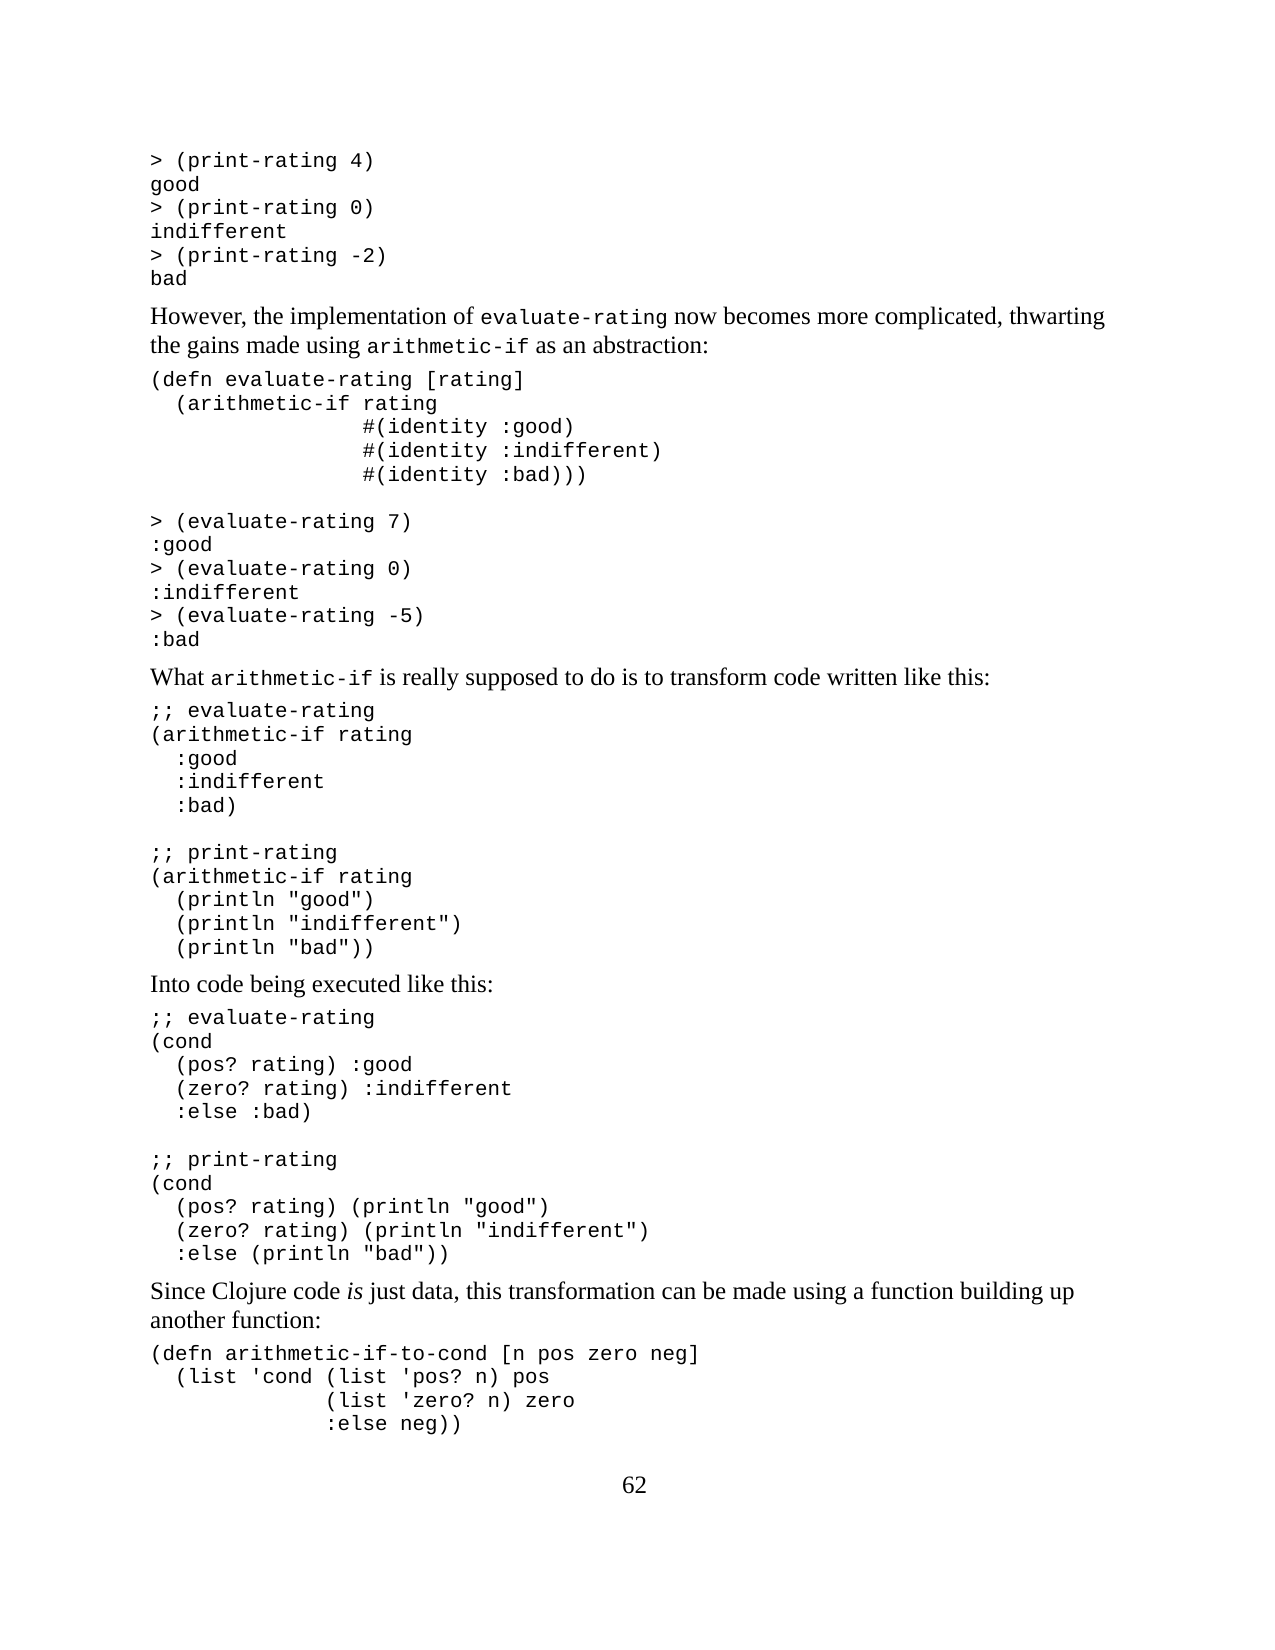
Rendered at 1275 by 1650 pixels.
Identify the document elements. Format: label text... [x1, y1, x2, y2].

text > (print-rating 4) [150, 150, 1125, 174]
text (arithmetic-if rating [150, 866, 1125, 889]
text (pos? rating) :good [150, 1054, 1125, 1078]
text bad [150, 268, 1125, 292]
text :good [150, 534, 1125, 558]
text ;; evaluate-rating [150, 700, 1125, 724]
text #(identity :bad))) [150, 463, 1125, 487]
text (defn arithmetic-if-to-cond [n pos zero neg] [150, 1342, 1125, 1366]
text (arithmetic-if rating [150, 724, 1125, 747]
text > (evaluate-rating -5) [150, 605, 1125, 629]
text > (print-rating -2) [150, 244, 1125, 268]
text ;; print-rating [150, 1149, 1125, 1172]
text ;; evaluate-rating [150, 1007, 1125, 1031]
text #(identity :indifferent) [150, 440, 1125, 463]
text :else :bad) [150, 1102, 1125, 1125]
text :bad [150, 629, 1125, 653]
text However, the implementation of evaluate-rating now becomes more complicated, thwarting the gains made using arithmetic-if as an abstraction: [150, 301, 1125, 360]
text :else neg)) [150, 1413, 1125, 1437]
text (zero? rating) (println "indifferent") [150, 1220, 1125, 1243]
text (pos? rating) (println "good") [150, 1196, 1125, 1220]
text ;; print-rating [150, 842, 1125, 866]
text What arithmetic-if is really supposed to do is to transform code written like this: [150, 662, 1125, 691]
text (println "bad")) [150, 937, 1125, 960]
text > (print-rating 0) [150, 197, 1125, 221]
text :indifferent [150, 771, 1125, 795]
text #(identity :good) [150, 416, 1125, 440]
text :indifferent [150, 582, 1125, 605]
text (println "indifferent") [150, 913, 1125, 937]
text (zero? rating) :indifferent [150, 1078, 1125, 1102]
text :else (println "bad")) [150, 1243, 1125, 1267]
text (defn evaluate-rating [rating] [150, 369, 1125, 393]
text (cond [150, 1031, 1125, 1054]
text indifferent [150, 221, 1125, 244]
text :good [150, 747, 1125, 771]
text (arithmetic-if rating [150, 393, 1125, 416]
text good [150, 174, 1125, 197]
text Since Clojure code is just data, this transformation can be made using a function building up another function: [150, 1276, 1125, 1333]
text (println "good") [150, 889, 1125, 913]
text (list 'zero? n) zero [150, 1390, 1125, 1413]
text (cond [150, 1172, 1125, 1196]
text Into code being executed like this: [150, 969, 1125, 998]
text :bad) [150, 795, 1125, 818]
text (list 'cond (list 'pos? n) pos [150, 1366, 1125, 1390]
text > (evaluate-rating 7) [150, 511, 1125, 534]
text > (evaluate-rating 0) [150, 558, 1125, 582]
